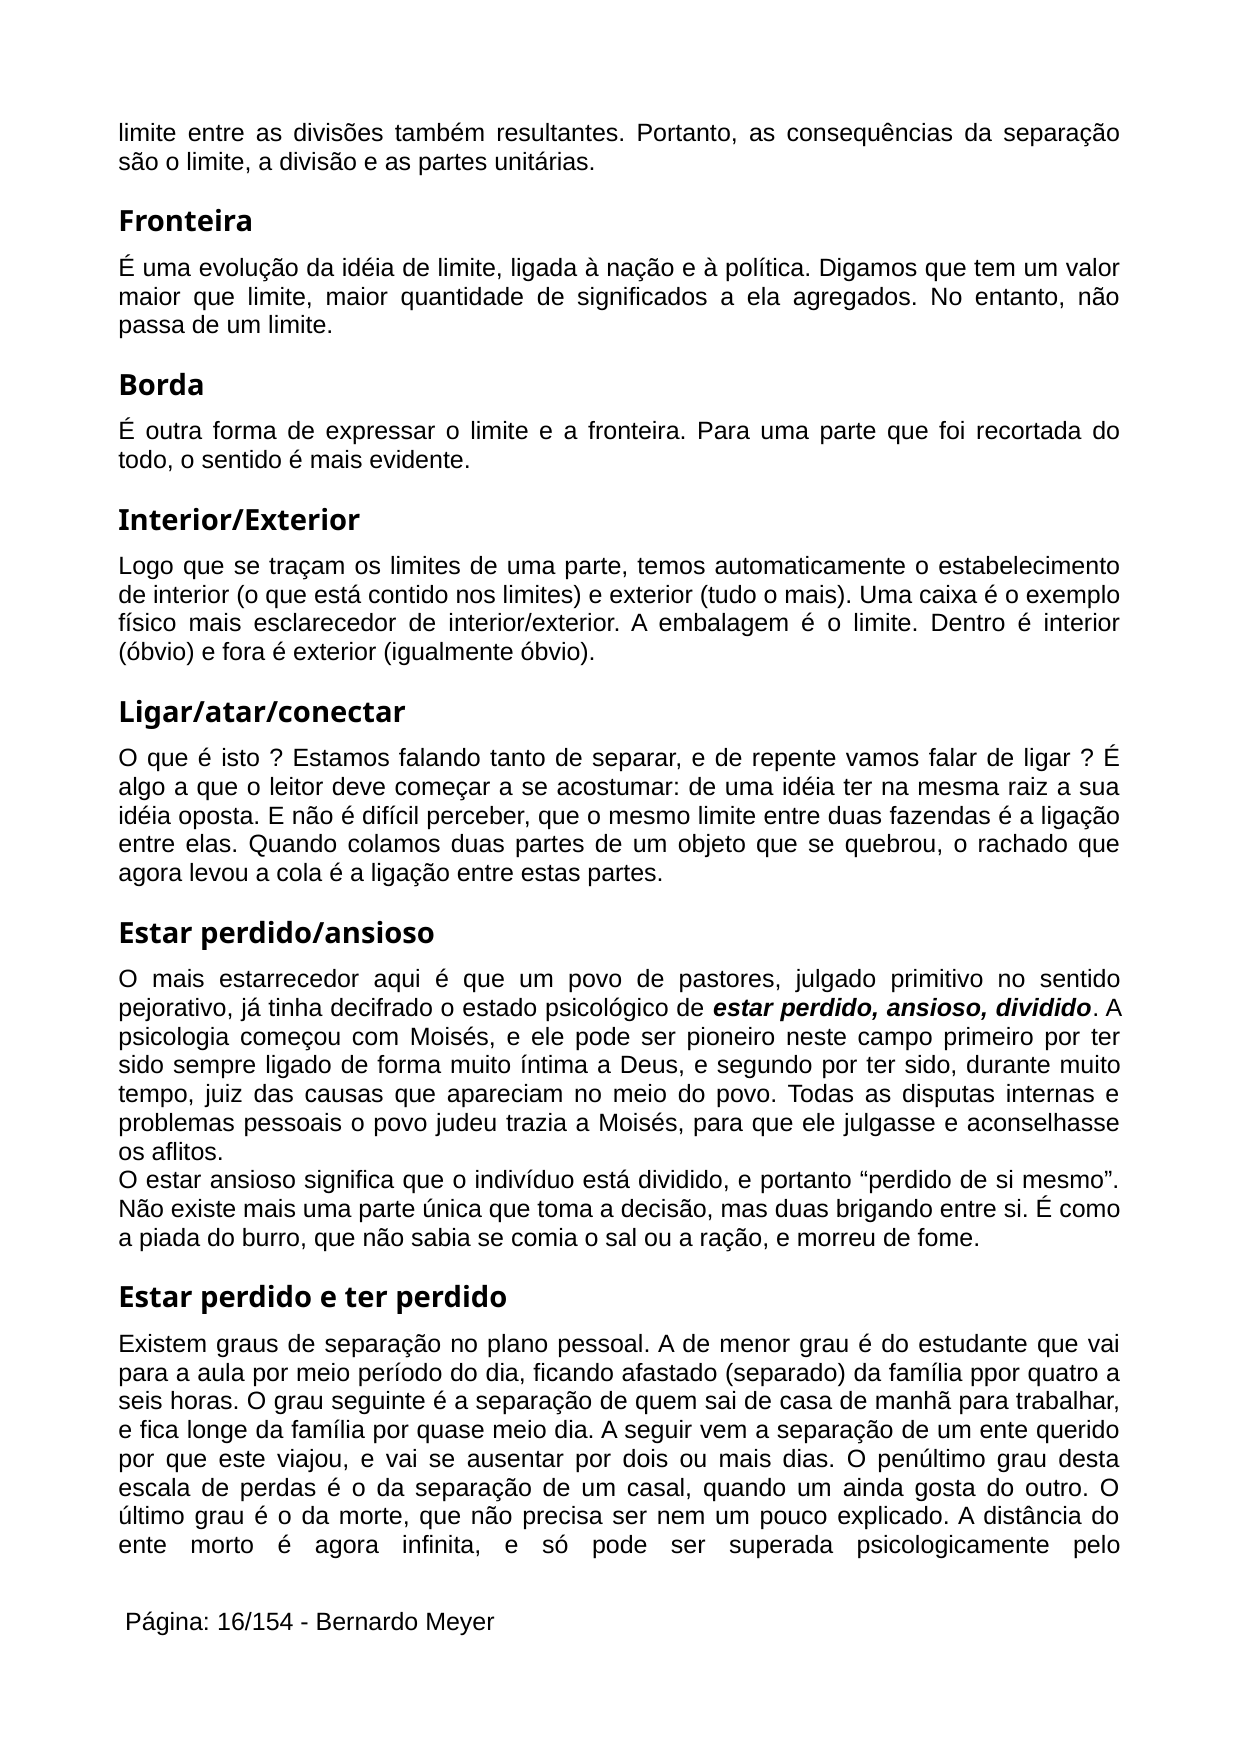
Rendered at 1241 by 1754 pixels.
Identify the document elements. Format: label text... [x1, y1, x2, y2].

subtitle Ligar/atar/conectar [118, 691, 1122, 731]
text limite entre as divisões também resultantes. Portanto, as consequências da separação são o limite, a divisão e as partes unitárias. [118, 118, 1122, 176]
text Logo que se traçam os limites de uma parte, temos automaticamente o estabelecimento de interior (o que está contido nos limites) e exterior (tudo o mais). Uma caixa é o exemplo físico mais esclarecedor de interior/exterior. A embalagem é o limite. Dentro é interior (óbvio) e fora é exterior (igualmente óbvio). [118, 551, 1122, 666]
subtitle Estar perdido e ter perdido [118, 1277, 1122, 1316]
text O que é isto ? Estamos falando tanto de separar, e de repente vamos falar de ligar ? É algo a que o leitor deve começar a se acostumar: de uma idéia ter na mesma raiz a sua idéia oposta. E não é difícil perceber, que o mesmo limite entre duas fazendas é a ligação entre elas. Quando colamos duas partes de um objeto que se quebrou, o rachado que agora levou a cola é a ligação entre estas partes. [118, 743, 1122, 887]
subtitle Fronteira [118, 201, 1122, 240]
text É outra forma de expressar o limite e a fronteira. Para uma parte que foi recortada do todo, o sentido é mais evidente. [118, 416, 1122, 474]
subtitle Interior/Exterior [118, 499, 1122, 538]
text O mais estarrecedor aqui é que um povo de pastores, julgado primitivo no sentido pejorativo, já tinha decifrado o estado psicológico de estar perdido, ansioso, dividido. A psicologia começou com Moisés, e ele pode ser pioneiro neste campo primeiro por ter sido sempre ligado de forma muito íntima a Deus, e segundo por ter sido, durante muito tempo, juiz das causas que apareciam no meio do povo. Todas as disputas internas e problemas pessoais o povo judeu trazia a Moisés, para que ele julgasse e aconselhasse os aflitos. [118, 964, 1122, 1165]
subtitle Borda [118, 364, 1122, 404]
subtitle Estar perdido/ansioso [118, 912, 1122, 952]
text O estar ansioso significa que o indivíduo está dividido, e portanto “perdido de si mesmo”. Não existe mais uma parte única que toma a decisão, mas duas brigando entre si. É como a piada do burro, que não sabia se comia o sal ou a ração, e morreu de fome. [118, 1165, 1122, 1252]
text É uma evolução da idéia de limite, ligada à nação e à política. Digamos que tem um valor maior que limite, maior quantidade de significados a ela agregados. No entanto, não passa de um limite. [118, 253, 1122, 339]
text Existem graus de separação no plano pessoal. A de menor grau é do estudante que vai para a aula por meio período do dia, ficando afastado (separado) da família ppor quatro a seis horas. O grau seguinte é a separação de quem sai de casa de manhã para trabalhar, e fica longe da família por quase meio dia. A seguir vem a separação de um ente querido por que este viajou, e vai se ausentar por dois ou mais dias. O penúltimo grau desta escala de perdas é o da separação de um casal, quando um ainda gosta do outro. O último grau é o da morte, que não precisa ser nem um pouco explicado. A distância do ente morto é agora infinita, e só pode ser superada psicologicamente pelo [118, 1329, 1122, 1559]
